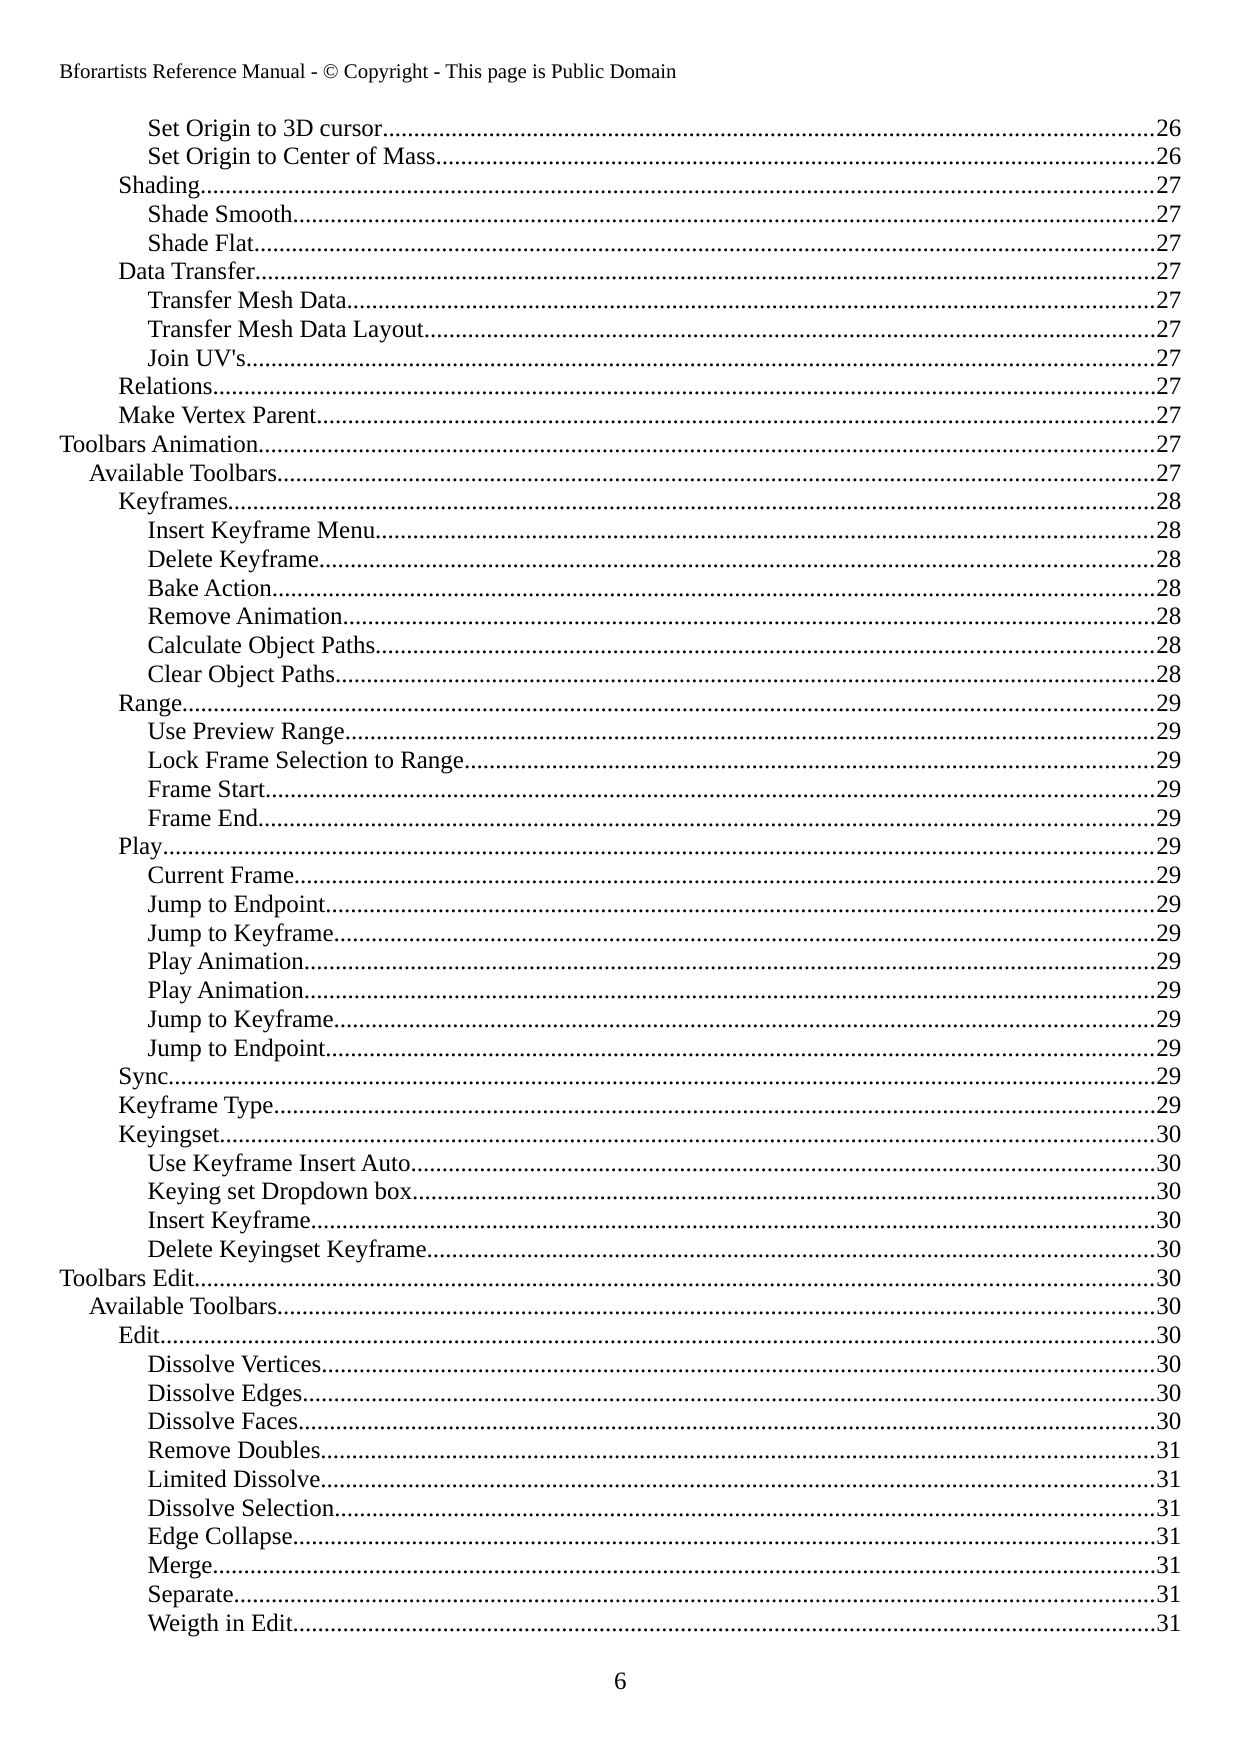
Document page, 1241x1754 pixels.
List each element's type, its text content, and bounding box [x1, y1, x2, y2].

text Insert Keyframe 30 [147, 1205, 1181, 1234]
text Toolbars Edit 30 [59, 1263, 1181, 1291]
text Play Animation 29 [147, 946, 1181, 975]
text Delete Keyingset Keyframe 30 [147, 1234, 1181, 1263]
text Clear Object Paths 28 [147, 659, 1181, 688]
text Bake Action 28 [147, 573, 1181, 601]
text Available Toolbars 27 [88, 458, 1181, 486]
text Available Toolbars 30 [88, 1291, 1181, 1320]
text Transfer Mesh Data Layout 27 [147, 314, 1181, 343]
text Edge Collapse 31 [147, 1521, 1181, 1550]
text Dissolve Faces 30 [147, 1406, 1181, 1435]
text Use Keyframe Insert Auto 30 [147, 1148, 1181, 1176]
text Jump to Endpoint 29 [147, 1033, 1181, 1061]
text Sync 29 [118, 1061, 1181, 1090]
text Dissolve Vertices 30 [147, 1349, 1181, 1378]
text Dissolve Selection 31 [147, 1493, 1181, 1521]
text Jump to Endpoint 29 [147, 889, 1181, 918]
text Make Vertex Parent 27 [118, 400, 1181, 429]
text Remove Animation 28 [147, 601, 1181, 630]
text Separate 31 [147, 1579, 1181, 1608]
text Relations 27 [118, 371, 1181, 400]
text Use Preview Range 29 [147, 716, 1181, 745]
text Jump to Keyframe 29 [147, 918, 1181, 946]
text Limited Dissolve 31 [147, 1464, 1181, 1493]
text Join UV's 27 [147, 343, 1181, 371]
text Shade Flat 27 [147, 228, 1181, 256]
text Frame Start 29 [147, 774, 1181, 803]
text Remove Doubles 31 [147, 1435, 1181, 1464]
text Delete Keyframe 28 [147, 544, 1181, 573]
text Keyframes 28 [118, 486, 1181, 515]
text Transfer Mesh Data 27 [147, 285, 1181, 314]
text Play 29 [118, 831, 1181, 860]
text Data Transfer 27 [118, 256, 1181, 285]
text Set Origin to Center of Mass 26 [147, 141, 1181, 170]
text Play Animation 29 [147, 975, 1181, 1004]
text Calculate Object Paths 28 [147, 630, 1181, 659]
text Merge 31 [147, 1550, 1181, 1579]
text Edit 30 [118, 1320, 1181, 1349]
text Toolbars Animation 27 [59, 429, 1181, 458]
text Set Origin to 3D cursor 26 [147, 113, 1181, 141]
text Shading 27 [118, 170, 1181, 199]
text Weigth in Edit 31 [147, 1608, 1181, 1636]
text Lock Frame Selection to Range 29 [147, 745, 1181, 774]
text Keyframe Type 29 [118, 1090, 1181, 1119]
text Dissolve Edges 30 [147, 1378, 1181, 1406]
text Insert Keyframe Menu 28 [147, 515, 1181, 544]
text Shade Smooth 27 [147, 199, 1181, 228]
text Keying set Dropdown box 30 [147, 1176, 1181, 1205]
text Keyingset 30 [118, 1119, 1181, 1148]
text Frame End 29 [147, 803, 1181, 831]
text Current Frame 29 [147, 860, 1181, 889]
text Jump to Keyframe 29 [147, 1004, 1181, 1033]
text Range 29 [118, 688, 1181, 716]
